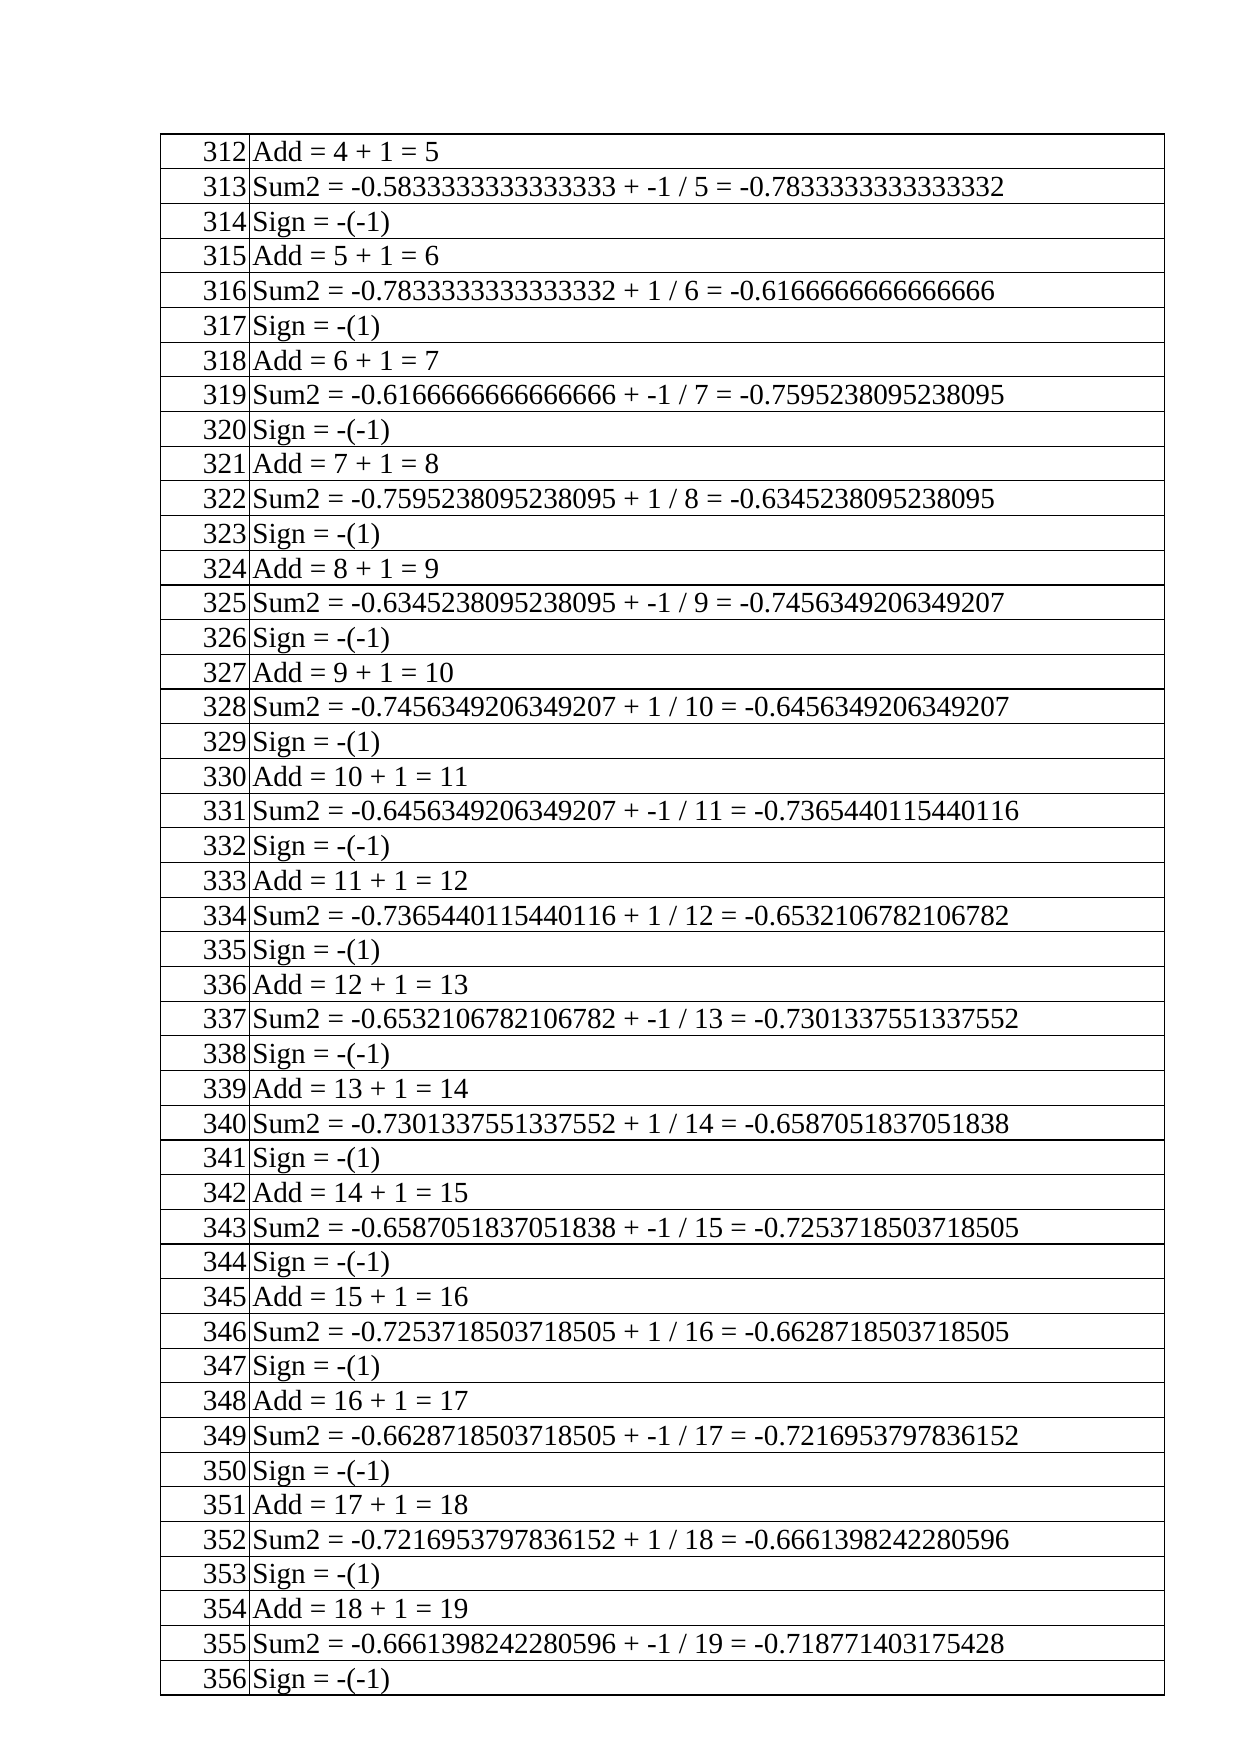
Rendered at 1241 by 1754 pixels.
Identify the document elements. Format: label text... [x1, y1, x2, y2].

table_cell 345 [161, 1279, 249, 1313]
table_cell 331 [161, 794, 249, 827]
table_cell 335 [161, 932, 249, 966]
table_cell 343 [161, 1210, 249, 1243]
table_cell 326 [161, 620, 249, 654]
table_cell 339 [161, 1071, 249, 1104]
table_cell 314 [161, 204, 249, 237]
table_cell Sign = -(1) [250, 932, 1164, 966]
table_cell 350 [161, 1453, 249, 1486]
table_cell 342 [161, 1175, 249, 1209]
table_cell 327 [161, 655, 249, 688]
table_cell 351 [161, 1487, 249, 1521]
table_cell 313 [161, 169, 249, 203]
table_cell 336 [161, 967, 249, 1001]
table_cell Sign = -(-1) [250, 1661, 1164, 1694]
table_cell 348 [161, 1383, 249, 1417]
table_cell Sign = -(1) [250, 1141, 1164, 1174]
table_cell 341 [161, 1141, 249, 1174]
table_cell 330 [161, 759, 249, 792]
table_cell Sum2 = -0.7301337551337552 + 1 / 14 = -0.6587051837051838 [250, 1106, 1164, 1139]
table_cell Add = 17 + 1 = 18 [250, 1487, 1164, 1521]
table_cell 353 [161, 1557, 249, 1590]
table_cell Add = 4 + 1 = 5 [250, 135, 1164, 168]
table_cell Sum2 = -0.7833333333333332 + 1 / 6 = -0.6166666666666666 [250, 273, 1164, 307]
table_cell 332 [161, 828, 249, 862]
table_cell Sign = -(-1) [250, 1245, 1164, 1278]
table_cell 312 [161, 135, 249, 168]
table_cell Add = 15 + 1 = 16 [250, 1279, 1164, 1313]
table_cell 356 [161, 1661, 249, 1694]
table_cell Sum2 = -0.7253718503718505 + 1 / 16 = -0.6628718503718505 [250, 1314, 1164, 1347]
table_cell Sign = -(-1) [250, 204, 1164, 237]
table_cell 346 [161, 1314, 249, 1347]
table_cell 354 [161, 1591, 249, 1625]
table_cell 344 [161, 1245, 249, 1278]
table_cell Sign = -(-1) [250, 620, 1164, 654]
table_cell 334 [161, 898, 249, 931]
table_cell Add = 5 + 1 = 6 [250, 239, 1164, 272]
table_cell 328 [161, 690, 249, 723]
table_cell 321 [161, 447, 249, 480]
table_cell 325 [161, 586, 249, 619]
table_cell 316 [161, 273, 249, 307]
table_cell Add = 9 + 1 = 10 [250, 655, 1164, 688]
table_cell 320 [161, 412, 249, 446]
table_cell Add = 8 + 1 = 9 [250, 551, 1164, 584]
table_cell Add = 12 + 1 = 13 [250, 967, 1164, 1001]
table_cell 329 [161, 724, 249, 758]
table_cell Sign = -(1) [250, 308, 1164, 341]
table_cell 318 [161, 343, 249, 376]
table_cell Sum2 = -0.7456349206349207 + 1 / 10 = -0.6456349206349207 [250, 690, 1164, 723]
table_cell 347 [161, 1349, 249, 1382]
table_cell Add = 16 + 1 = 17 [250, 1383, 1164, 1417]
table_cell 349 [161, 1418, 249, 1451]
table_cell Sum2 = -0.6532106782106782 + -1 / 13 = -0.7301337551337552 [250, 1002, 1164, 1035]
table_cell Sum2 = -0.7365440115440116 + 1 / 12 = -0.6532106782106782 [250, 898, 1164, 931]
table_cell Sign = -(1) [250, 516, 1164, 549]
table_cell Sign = -(1) [250, 1557, 1164, 1590]
table_cell Sum2 = -0.5833333333333333 + -1 / 5 = -0.7833333333333332 [250, 169, 1164, 203]
table_cell Add = 7 + 1 = 8 [250, 447, 1164, 480]
table_cell Add = 14 + 1 = 15 [250, 1175, 1164, 1209]
table_cell 338 [161, 1036, 249, 1070]
table_cell 315 [161, 239, 249, 272]
table_cell 333 [161, 863, 249, 896]
table_cell Sum2 = -0.6345238095238095 + -1 / 9 = -0.7456349206349207 [250, 586, 1164, 619]
table_cell Add = 10 + 1 = 11 [250, 759, 1164, 792]
table_cell 324 [161, 551, 249, 584]
table_cell Sum2 = -0.6661398242280596 + -1 / 19 = -0.718771403175428 [250, 1626, 1164, 1659]
table_cell 319 [161, 377, 249, 411]
table_cell Sign = -(-1) [250, 1453, 1164, 1486]
table_cell Sign = -(1) [250, 724, 1164, 758]
table_cell Sum2 = -0.6628718503718505 + -1 / 17 = -0.7216953797836152 [250, 1418, 1164, 1451]
table_cell 340 [161, 1106, 249, 1139]
table_cell Sign = -(-1) [250, 412, 1164, 446]
table_cell Sum2 = -0.7216953797836152 + 1 / 18 = -0.6661398242280596 [250, 1522, 1164, 1556]
table_cell Add = 18 + 1 = 19 [250, 1591, 1164, 1625]
table_cell 317 [161, 308, 249, 341]
table_cell Sign = -(-1) [250, 1036, 1164, 1070]
table_cell Sum2 = -0.6166666666666666 + -1 / 7 = -0.7595238095238095 [250, 377, 1164, 411]
table_cell Sum2 = -0.6456349206349207 + -1 / 11 = -0.7365440115440116 [250, 794, 1164, 827]
table_cell Sign = -(1) [250, 1349, 1164, 1382]
table_cell Add = 11 + 1 = 12 [250, 863, 1164, 896]
table_cell 322 [161, 481, 249, 515]
table_cell 337 [161, 1002, 249, 1035]
table_cell Add = 13 + 1 = 14 [250, 1071, 1164, 1104]
table_cell Sign = -(-1) [250, 828, 1164, 862]
table_cell 355 [161, 1626, 249, 1659]
table_cell 323 [161, 516, 249, 549]
table_cell Add = 6 + 1 = 7 [250, 343, 1164, 376]
table_cell Sum2 = -0.7595238095238095 + 1 / 8 = -0.6345238095238095 [250, 481, 1164, 515]
table_cell Sum2 = -0.6587051837051838 + -1 / 15 = -0.7253718503718505 [250, 1210, 1164, 1243]
table_cell 352 [161, 1522, 249, 1556]
